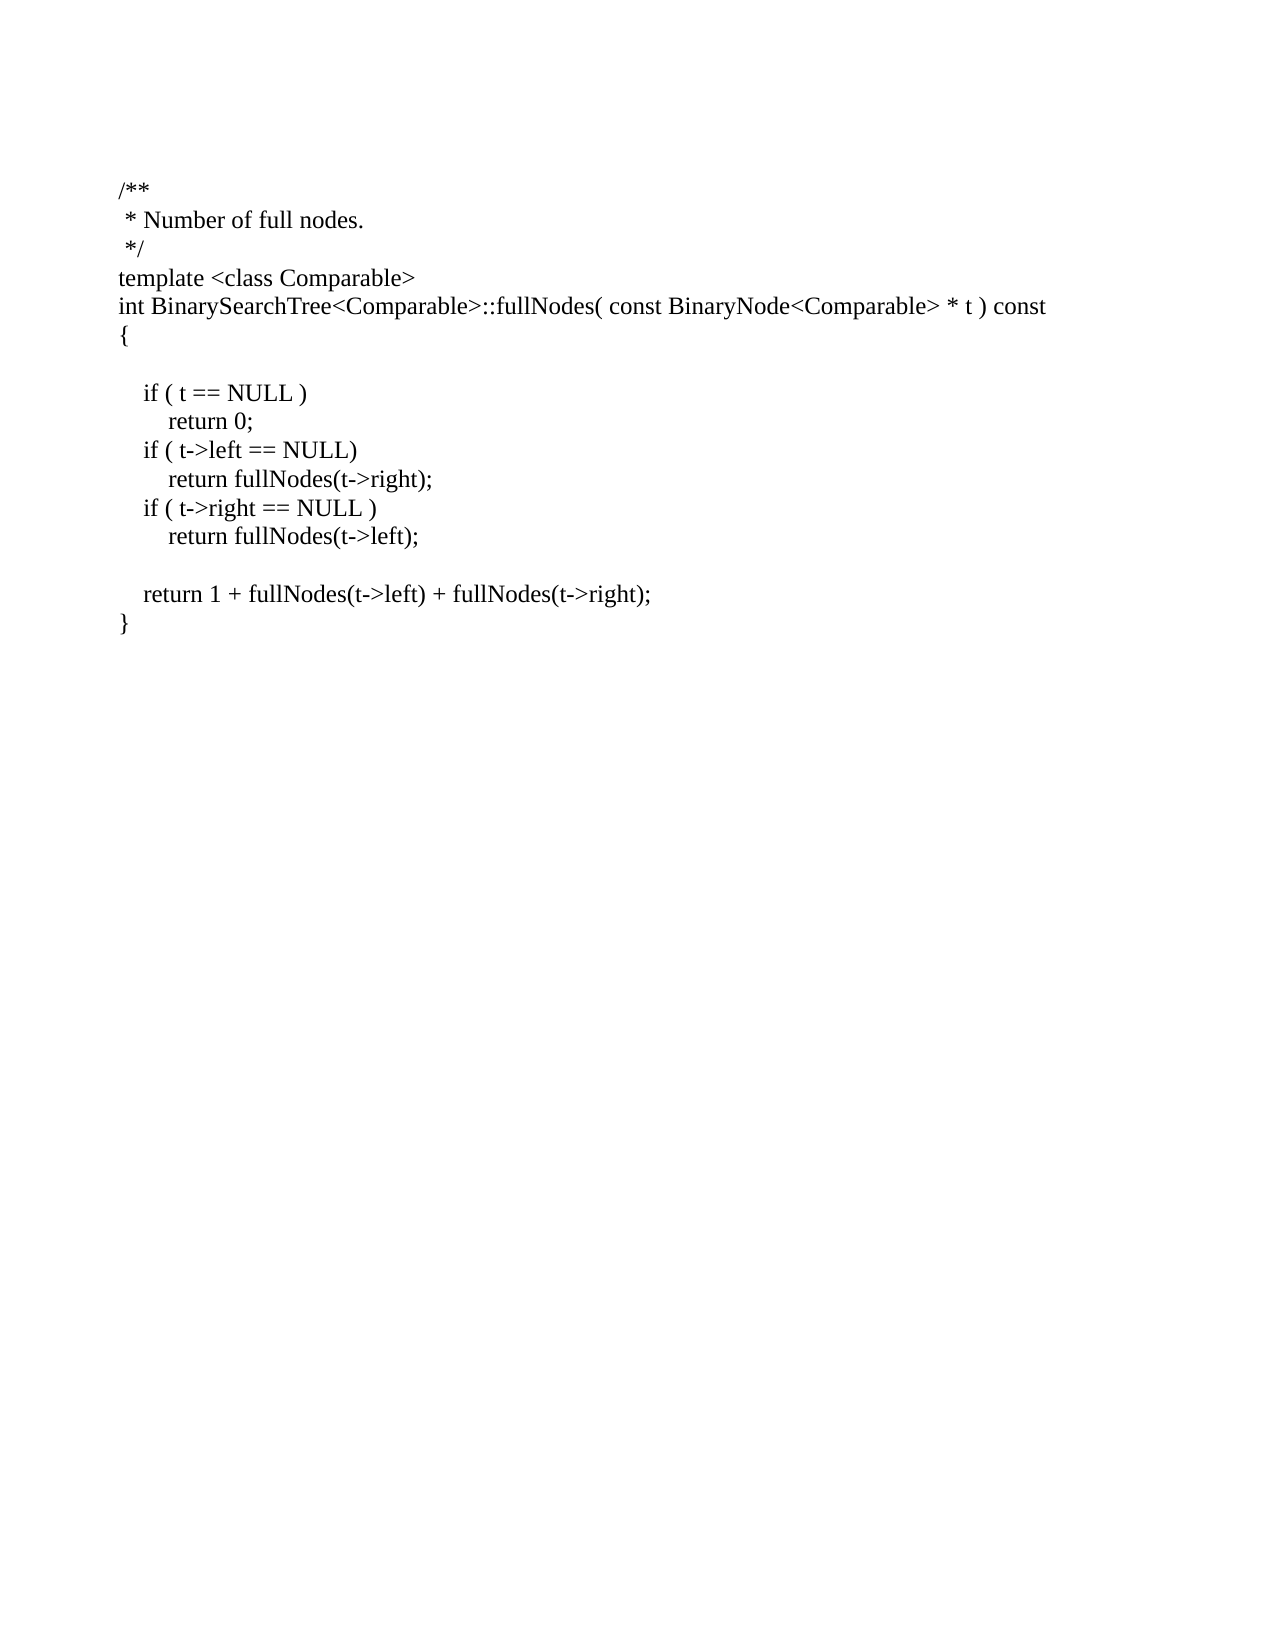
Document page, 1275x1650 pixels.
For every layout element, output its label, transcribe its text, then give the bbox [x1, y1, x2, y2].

text if ( t == NULL ) [118, 378, 1157, 406]
text } [118, 608, 1157, 636]
text /** [118, 176, 1157, 205]
text return 1 + fullNodes(t->left) + fullNodes(t->right); [118, 579, 1157, 608]
text return fullNodes(t->left); [118, 521, 1157, 550]
text template <class Comparable> [118, 263, 1157, 291]
text */ [118, 234, 1157, 263]
text if ( t->right == NULL ) [118, 493, 1157, 521]
text int BinarySearchTree<Comparable>::fullNodes( const BinaryNode<Comparable> * t ) const [118, 291, 1157, 320]
text if ( t->left == NULL) [118, 435, 1157, 464]
text { [118, 320, 1157, 349]
text return 0; [118, 406, 1157, 435]
text return fullNodes(t->right); [118, 464, 1157, 493]
text * Number of full nodes. [118, 205, 1157, 234]
